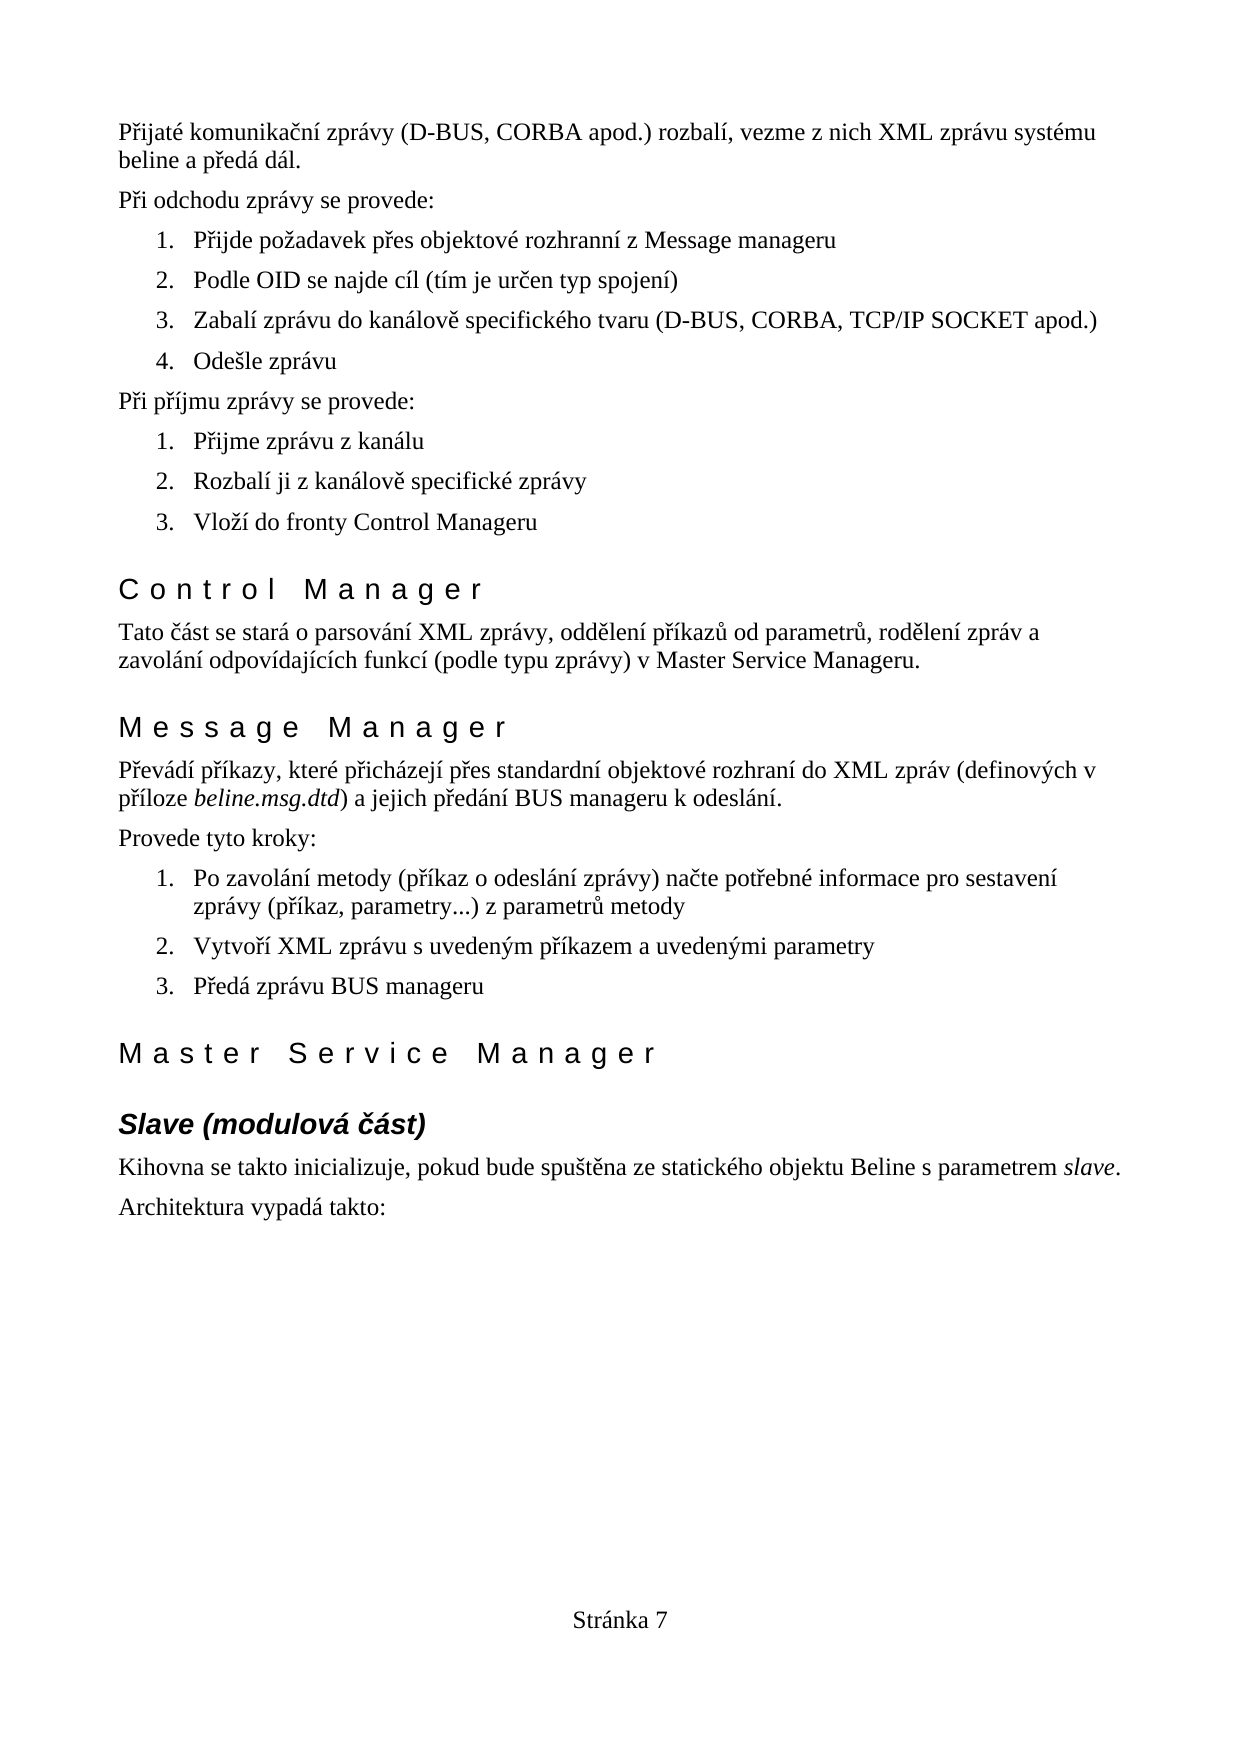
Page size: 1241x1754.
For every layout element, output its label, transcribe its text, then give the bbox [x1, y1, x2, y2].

text Architektura vypadá takto: [118, 1193, 1122, 1221]
text Převádí příkazy, které přicházejí přes standardní objektové rozhraní do XML zpráv (definových v příloze beline.msg.dtd) a jejich předání BUS manageru k odeslání. [118, 756, 1122, 811]
subtitle Slave (modulová část) [118, 1108, 1122, 1140]
list Odešle zprávu [156, 347, 1122, 374]
subtitle Master Service Manager [118, 1037, 1122, 1070]
text Přijaté komunikační zprávy (D-BUS, CORBA apod.) rozbalí, vezme z nich XML zprávu systému beline a předá dál. [118, 118, 1122, 173]
list Zabalí zprávu do kanálově specifického tvaru (D-BUS, CORBA, TCP/IP SOCKET apod.) [156, 307, 1122, 334]
subtitle Control Manager [118, 573, 1122, 606]
text Při odchodu zprávy se provede: [118, 186, 1122, 214]
subtitle Message Manager [118, 711, 1122, 743]
text Provede tyto kroky: [118, 824, 1122, 852]
list Přijde požadavek přes objektové rozhranní z Message manageru [156, 226, 1122, 254]
list Vloží do fronty Control Manageru [156, 508, 1122, 535]
list Po zavolání metody (příkaz o odeslání zprávy) načte potřebné informace pro sestavení zprávy (příkaz, parametry...) z parametrů metody [156, 864, 1122, 919]
list Vytvoří XML zprávu s uvedeným příkazem a uvedenými parametry [156, 932, 1122, 960]
list Podle OID se najde cíl (tím je určen typ spojení) [156, 266, 1122, 294]
list Přijme zprávu z kanálu [156, 427, 1122, 455]
list Rozbalí ji z kanálově specifické zprávy [156, 467, 1122, 495]
list Předá zprávu BUS manageru [156, 972, 1122, 1000]
text Tato část se stará o parsování XML zprávy, oddělení příkazů od parametrů, rodělení zpráv a zavolání odpovídajících funkcí (podle typu zprávy) v Master Service Manageru. [118, 618, 1122, 673]
text Kihovna se takto inicializuje, pokud bude spuštěna ze statického objektu Beline s parametrem slave. [118, 1153, 1122, 1180]
text Při příjmu zprávy se provede: [118, 387, 1122, 415]
